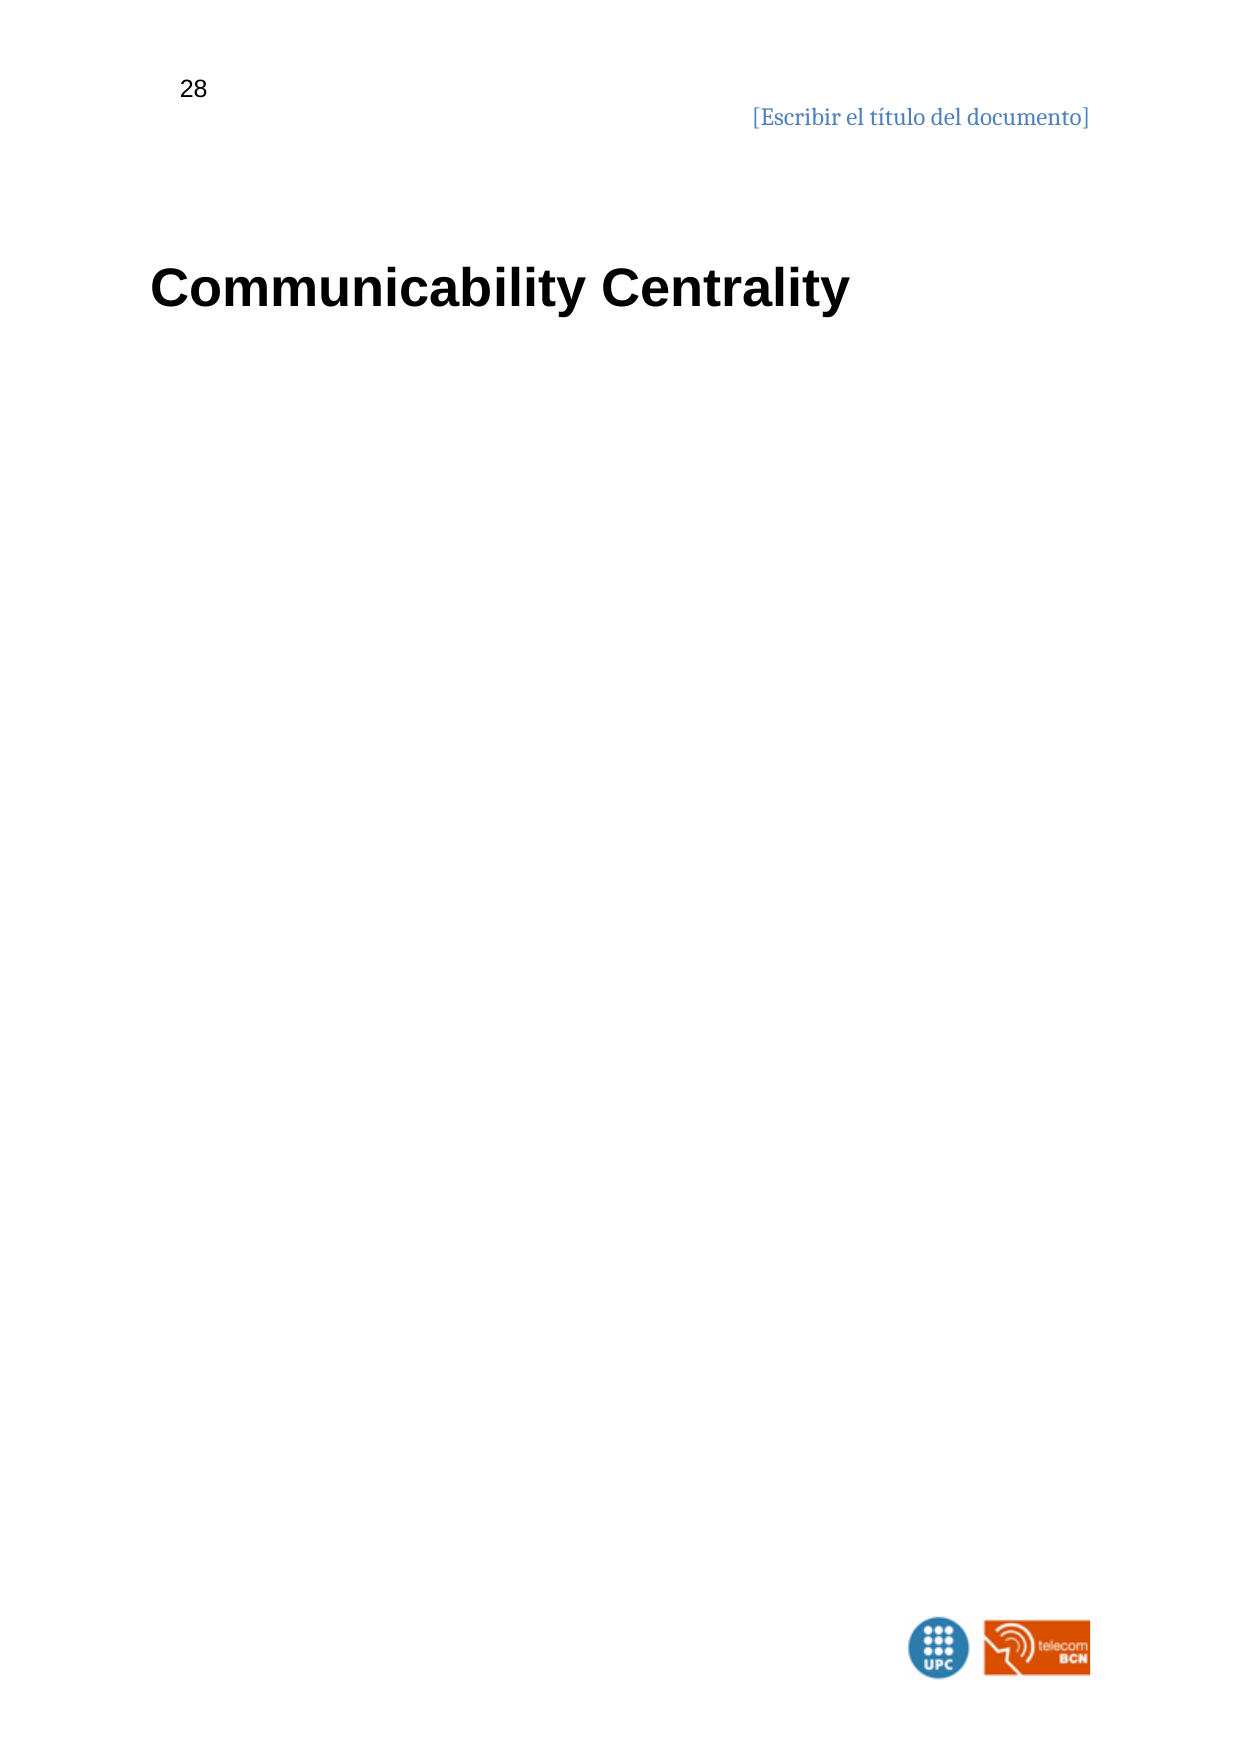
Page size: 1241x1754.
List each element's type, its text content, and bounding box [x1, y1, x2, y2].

picture [904, 1614, 1091, 1681]
subtitle Communicability Centrality [150, 256, 1090, 318]
